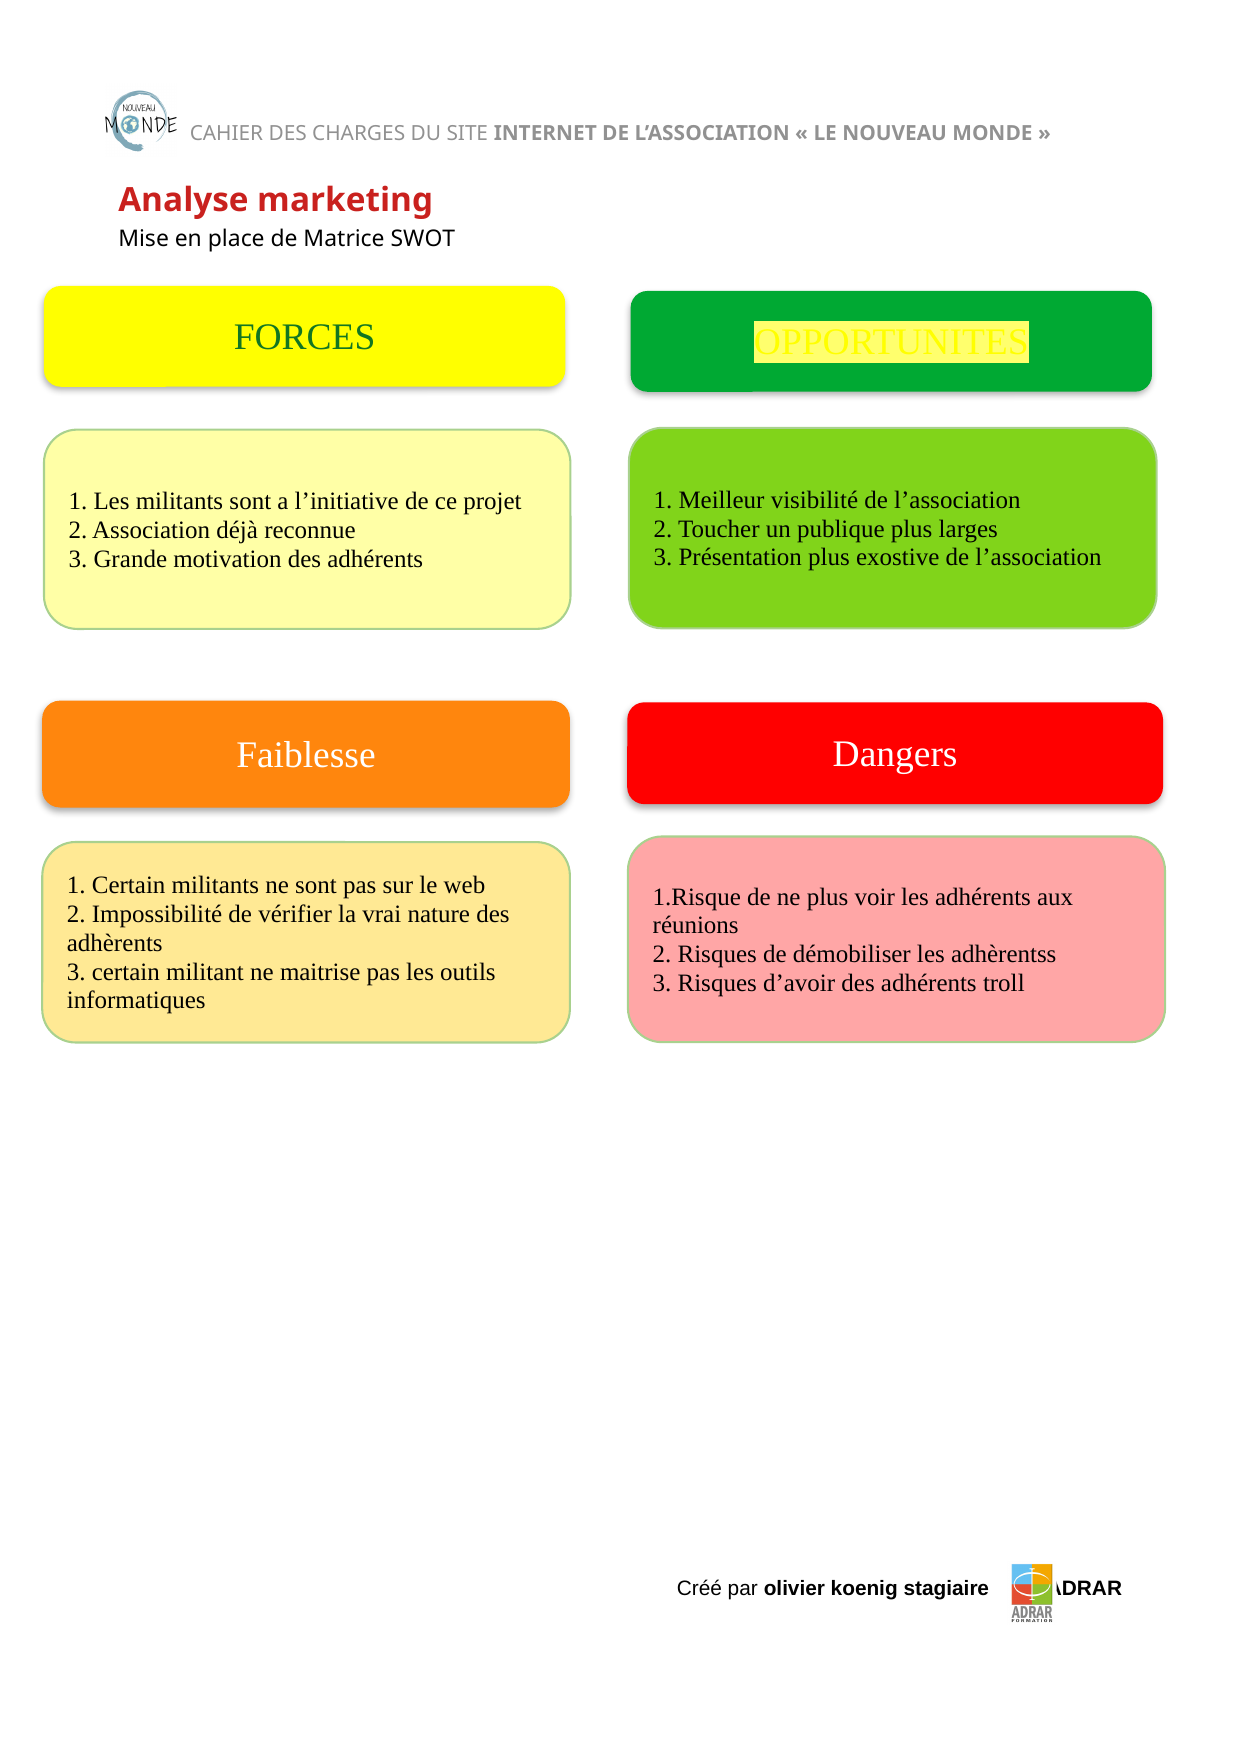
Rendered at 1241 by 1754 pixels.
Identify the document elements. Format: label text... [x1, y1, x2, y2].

text Mise en place de Matrice SWOT [118, 221, 1122, 253]
picture [1007, 1561, 1057, 1625]
text Analyse marketing [118, 176, 1122, 221]
picture [104, 83, 177, 157]
